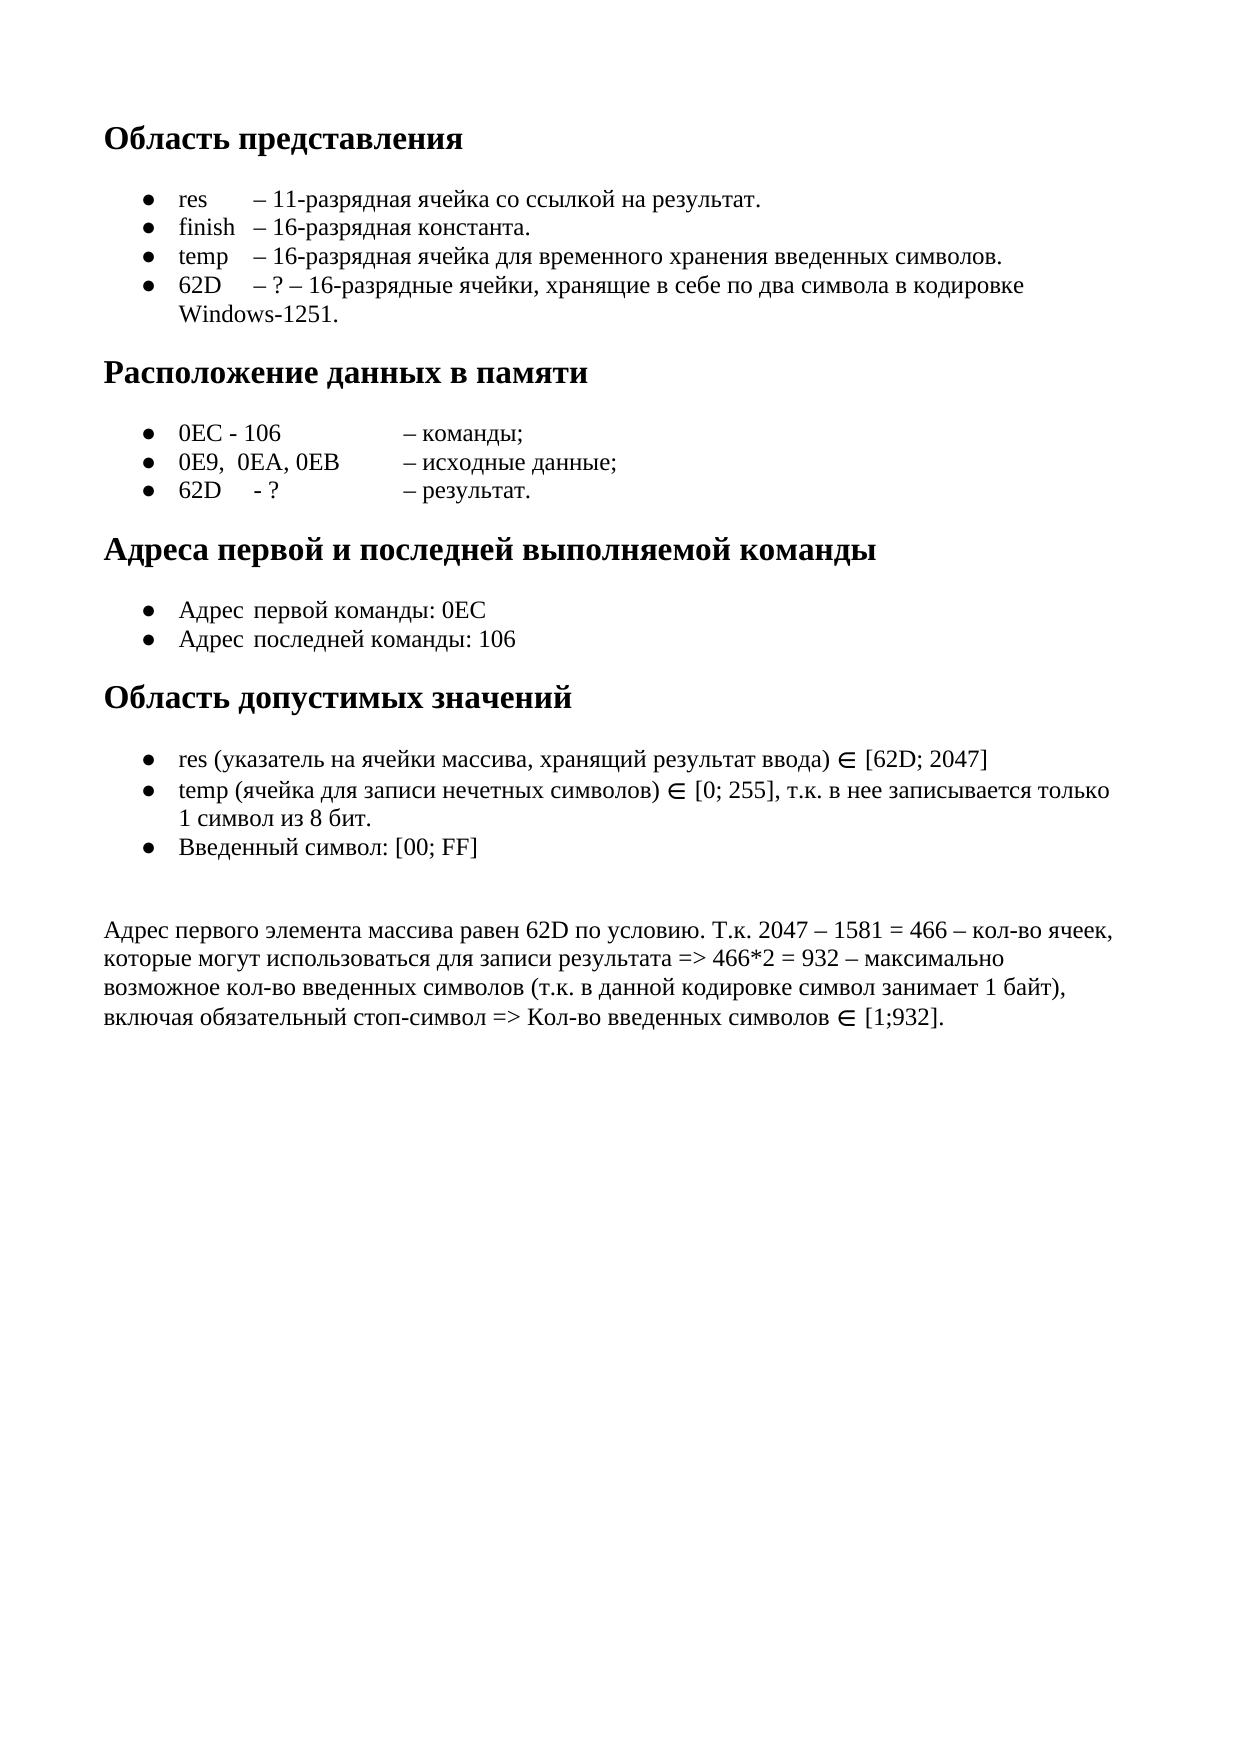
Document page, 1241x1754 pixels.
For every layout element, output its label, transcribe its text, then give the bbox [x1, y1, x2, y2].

list Введенный символ: [00; FF] [141, 832, 1122, 890]
list res – 11-разрядная ячейка со ссылкой на результат. [141, 184, 1122, 212]
text Адреса первой и последней выполняемой команды [103, 529, 1122, 568]
list 62D – ? – 16-разрядные ячейки, хранящие в себе по два символа в кодировке Windows-1251. [141, 270, 1122, 327]
text Расположение данных в памяти [103, 352, 1122, 391]
list 0E9, 0EA, 0EB – исходные данные; [141, 447, 1122, 476]
text Адрес первого элемента массива равен 62D по условию. Т.к. 2047 – 1581 = 466 – кол-во ячеек, которые могут использоваться для записи результата => 466*2 = 932 – максимально возможное кол-во введенных символов (т.к. в данной кодировке символ занимает 1 байт), включая обязательный стоп-символ => Кол-во введенных символов ∈ [1;932]. [103, 915, 1122, 1031]
list Адрес последней команды: 106 [141, 624, 1122, 652]
text Область допустимых значений [103, 677, 1122, 716]
list temp (ячейка для записи нечетных символов) ∈ [0; 255], т.к. в нее записывается только 1 символ из 8 бит. [141, 773, 1122, 832]
list 0EC - 106 – команды; [141, 418, 1122, 447]
text Область представления [103, 118, 1122, 156]
list finish – 16-разрядная константа. [141, 212, 1122, 241]
list Адрес первой команды: 0EC [141, 595, 1122, 624]
list res (указатель на ячейки массива, хранящий результат ввода) ∈ [62D; 2047] [141, 743, 1122, 773]
list 62D - ? – результат. [141, 476, 1122, 504]
list temp – 16-разрядная ячейка для временного хранения введенных символов. [141, 241, 1122, 270]
